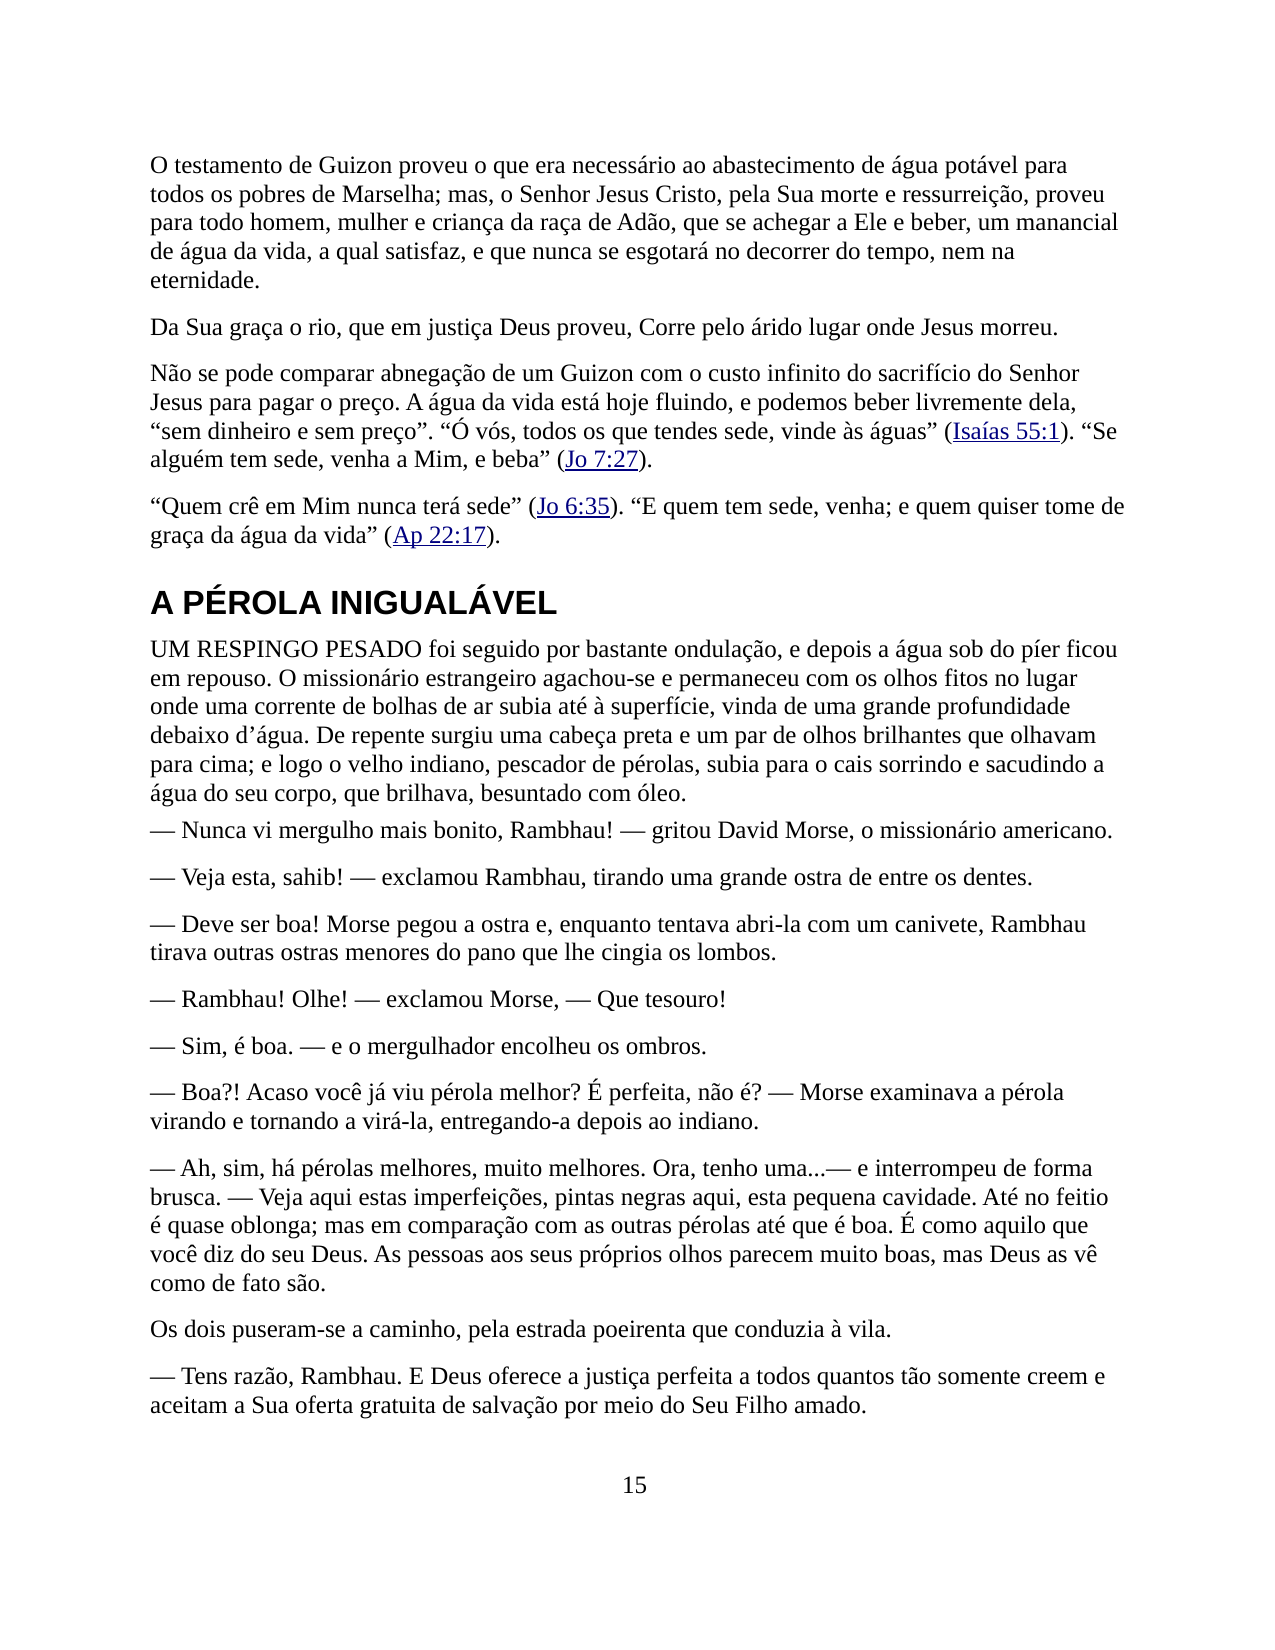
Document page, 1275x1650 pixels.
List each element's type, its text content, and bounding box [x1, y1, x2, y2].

text — Veja esta, sahib! — exclamou Rambhau, tirando uma grande ostra de entre os dentes. [150, 862, 1125, 891]
text — Nunca vi mergulho mais bonito, Rambhau! — gritou David Morse, o missionário americano. [150, 815, 1125, 844]
text — Boa?! Acaso você já viu pérola melhor? É perfeita, não é? — Morse examinava a pérola virando e tornando a virá-la, entregando-a depois ao indiano. [150, 1077, 1125, 1135]
text — Tens razão, Rambhau. E Deus oferece a justiça perfeita a todos quantos tão somente creem e aceitam a Sua oferta gratuita de salvação por meio do Seu Filho amado. [150, 1361, 1125, 1419]
text “Quem crê em Mim nunca terá sede” (Jo 6:35). “E quem tem sede, venha; e quem quiser tome de graça da água da vida” (Ap 22:17). [150, 491, 1125, 549]
text Da Sua graça o rio, que em justiça Deus proveu, Corre pelo árido lugar onde Jesus morreu. [150, 312, 1125, 340]
text UM RESPINGO PESADO foi seguido por bastante ondulação, e depois a água sob do píer ficou em repouso. O missionário estrangeiro agachou-se e permaneceu com os olhos fitos no lugar onde uma corrente de bolhas de ar subia até à superfície, vinda de uma grande profundidade debaixo d’água. De repente surgiu uma cabeça preta e um par de olhos brilhantes que olhavam para cima; e logo o velho indiano, pescador de pérolas, subia para o cais sorrindo e sacudindo a água do seu corpo, que brilhava, besuntado com óleo. [150, 634, 1125, 806]
text — Sim, é boa. — e o mergulhador encolheu os ombros. [150, 1031, 1125, 1059]
subtitle A PÉROLA INIGUALÁVEL [150, 583, 1125, 621]
text O testamento de Guizon proveu o que era necessário ao abastecimento de água potável para todos os pobres de Marselha; mas, o Senhor Jesus Cristo, pela Sua morte e ressurreição, proveu para todo homem, mulher e criança da raça de Adão, que se achegar a Ele e beber, um manancial de água da vida, a qual satisfaz, e que nunca se esgotará no decorrer do tempo, nem na eternidade. [150, 150, 1125, 294]
text — Ah, sim, há pérolas melhores, muito melhores. Ora, tenho uma...— e interrompeu de forma brusca. — Veja aqui estas imperfeições, pintas negras aqui, esta pequena cavidade. Até no feitio é quase oblonga; mas em comparação com as outras pérolas até que é boa. É como aquilo que você diz do seu Deus. As pessoas aos seus próprios olhos parecem muito boas, mas Deus as vê como de fato são. [150, 1153, 1125, 1297]
text Não se pode comparar abnegação de um Guizon com o custo infinito do sacrifício do Senhor Jesus para pagar o preço. A água da vida está hoje fluindo, e podemos beber livremente dela, “sem dinheiro e sem preço”. “Ó vós, todos os que tendes sede, vinde às águas” (Isaías 55:1). “Se alguém tem sede, venha a Mim, e beba” (Jo 7:27). [150, 358, 1125, 473]
text — Rambhau! Olhe! — exclamou Morse, — Que tesouro! [150, 984, 1125, 1013]
text Os dois puseram-se a caminho, pela estrada poeirenta que conduzia à vila. [150, 1314, 1125, 1343]
text — Deve ser boa! Morse pegou a ostra e, enquanto tentava abri-la com um canivete, Rambhau tirava outras ostras menores do pano que lhe cingia os lombos. [150, 909, 1125, 966]
